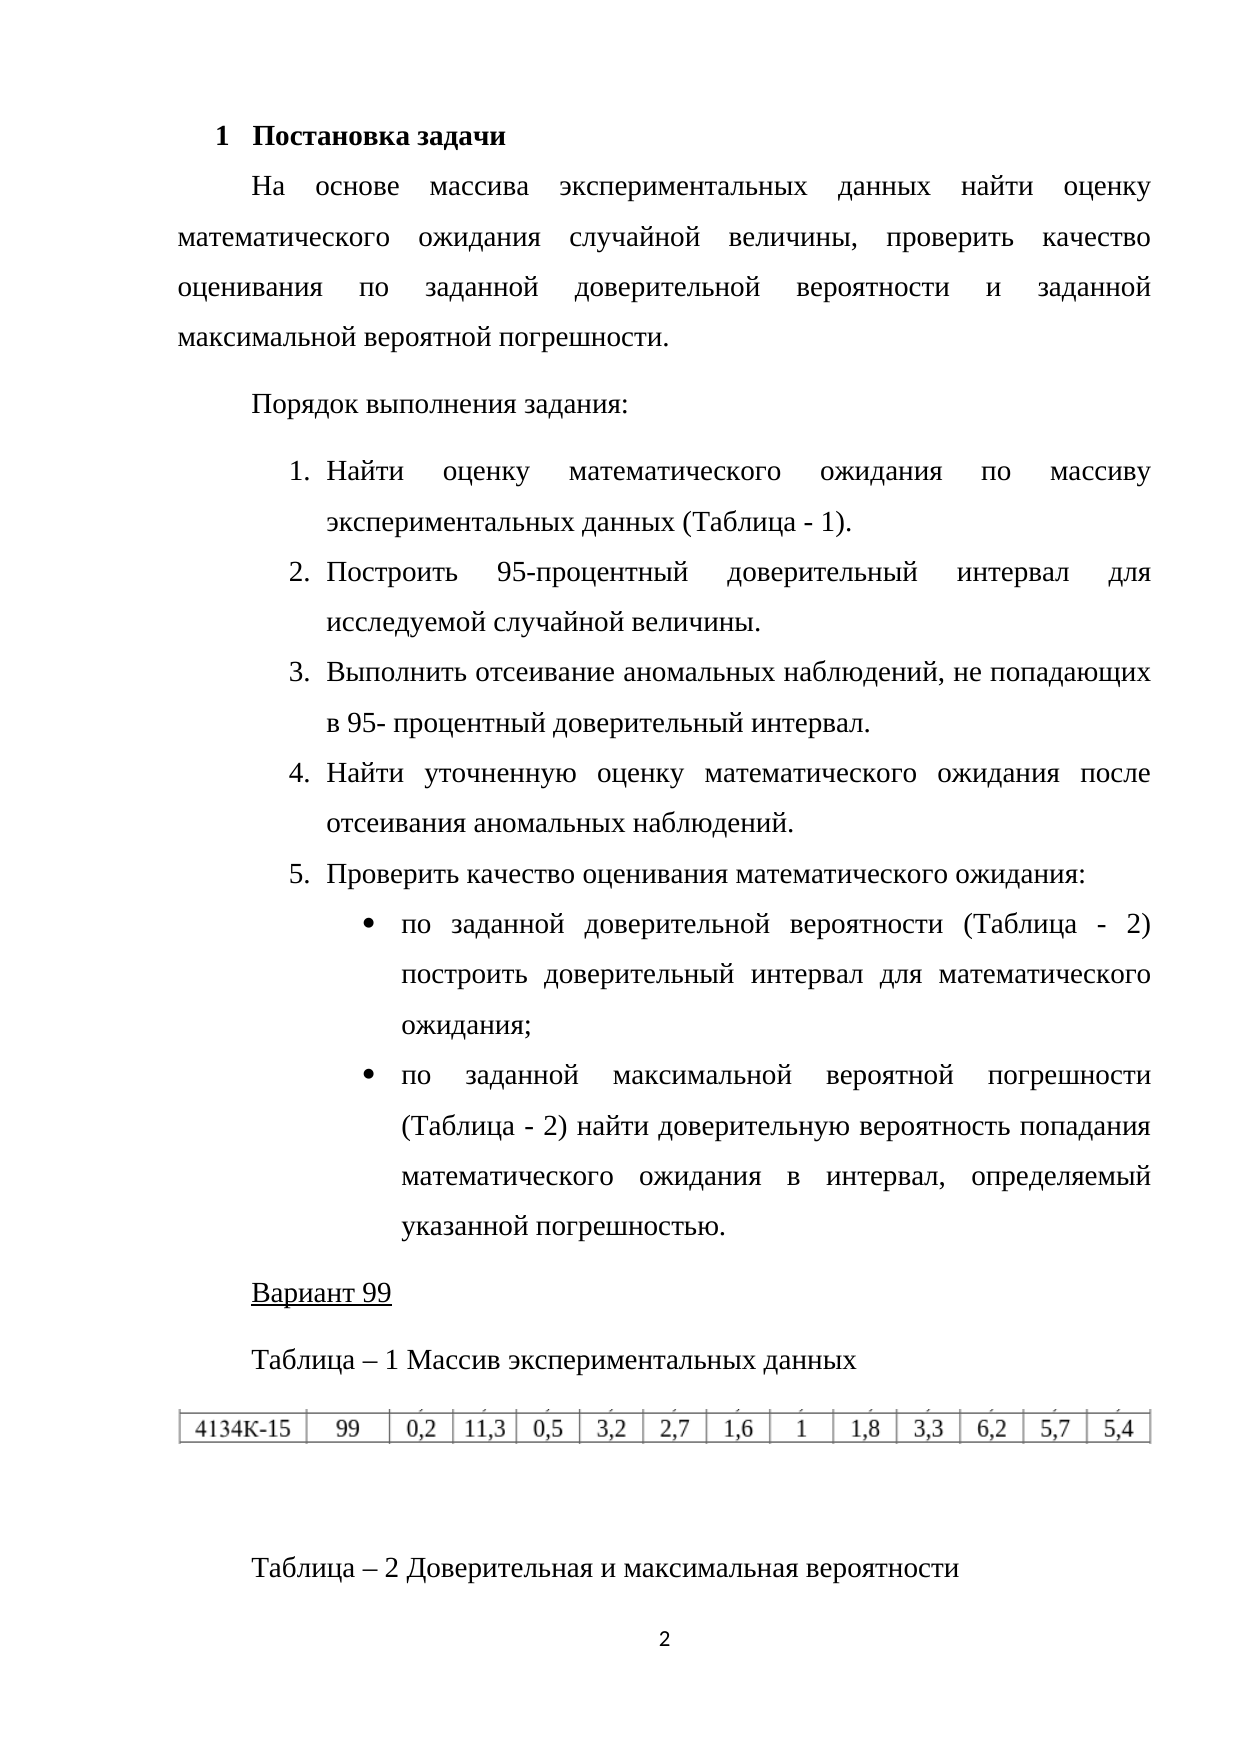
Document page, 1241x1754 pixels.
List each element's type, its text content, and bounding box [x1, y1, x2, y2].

picture [175, 1409, 1154, 1444]
text Вариант 99 [177, 1275, 1152, 1309]
list по заданной доверительной вероятности (Таблица - 2) построить доверительный интервал для математического ожидания; [363, 906, 1152, 1040]
text На основе массива экспериментальных данных найти оценку математического ожидания случайной величины, проверить качество оценивания по заданной доверительной вероятности и заданной максимальной вероятной погрешности. [177, 168, 1152, 353]
text Таблица – 1 Массив экспериментальных данных [251, 1342, 1152, 1376]
list Найти оценку математического ожидания по массиву экспериментальных данных (Таблица - 1). [288, 453, 1152, 537]
text Таблица – 2 Доверительная и максимальная вероятности [251, 1550, 1152, 1583]
text Порядок выполнения задания: [177, 386, 1152, 420]
list Найти уточненную оценку математического ожидания после отсеивания аномальных наблюдений. [288, 755, 1152, 839]
list Построить 95-процентный доверительный интервал для исследуемой случайной величины. [288, 554, 1152, 638]
list Проверить качество оценивания математического ожидания: [288, 856, 1152, 889]
list по заданной максимальной вероятной погрешности (Таблица - 2) найти доверительную вероятность попадания математического ожидания в интервал, определяемый указанной погрешностью. [363, 1057, 1152, 1242]
subtitle Постановка задачи [215, 118, 1152, 152]
list Выполнить отсеивание аномальных наблюдений, не попадающих в 95- процентный доверительный интервал. [288, 654, 1152, 738]
